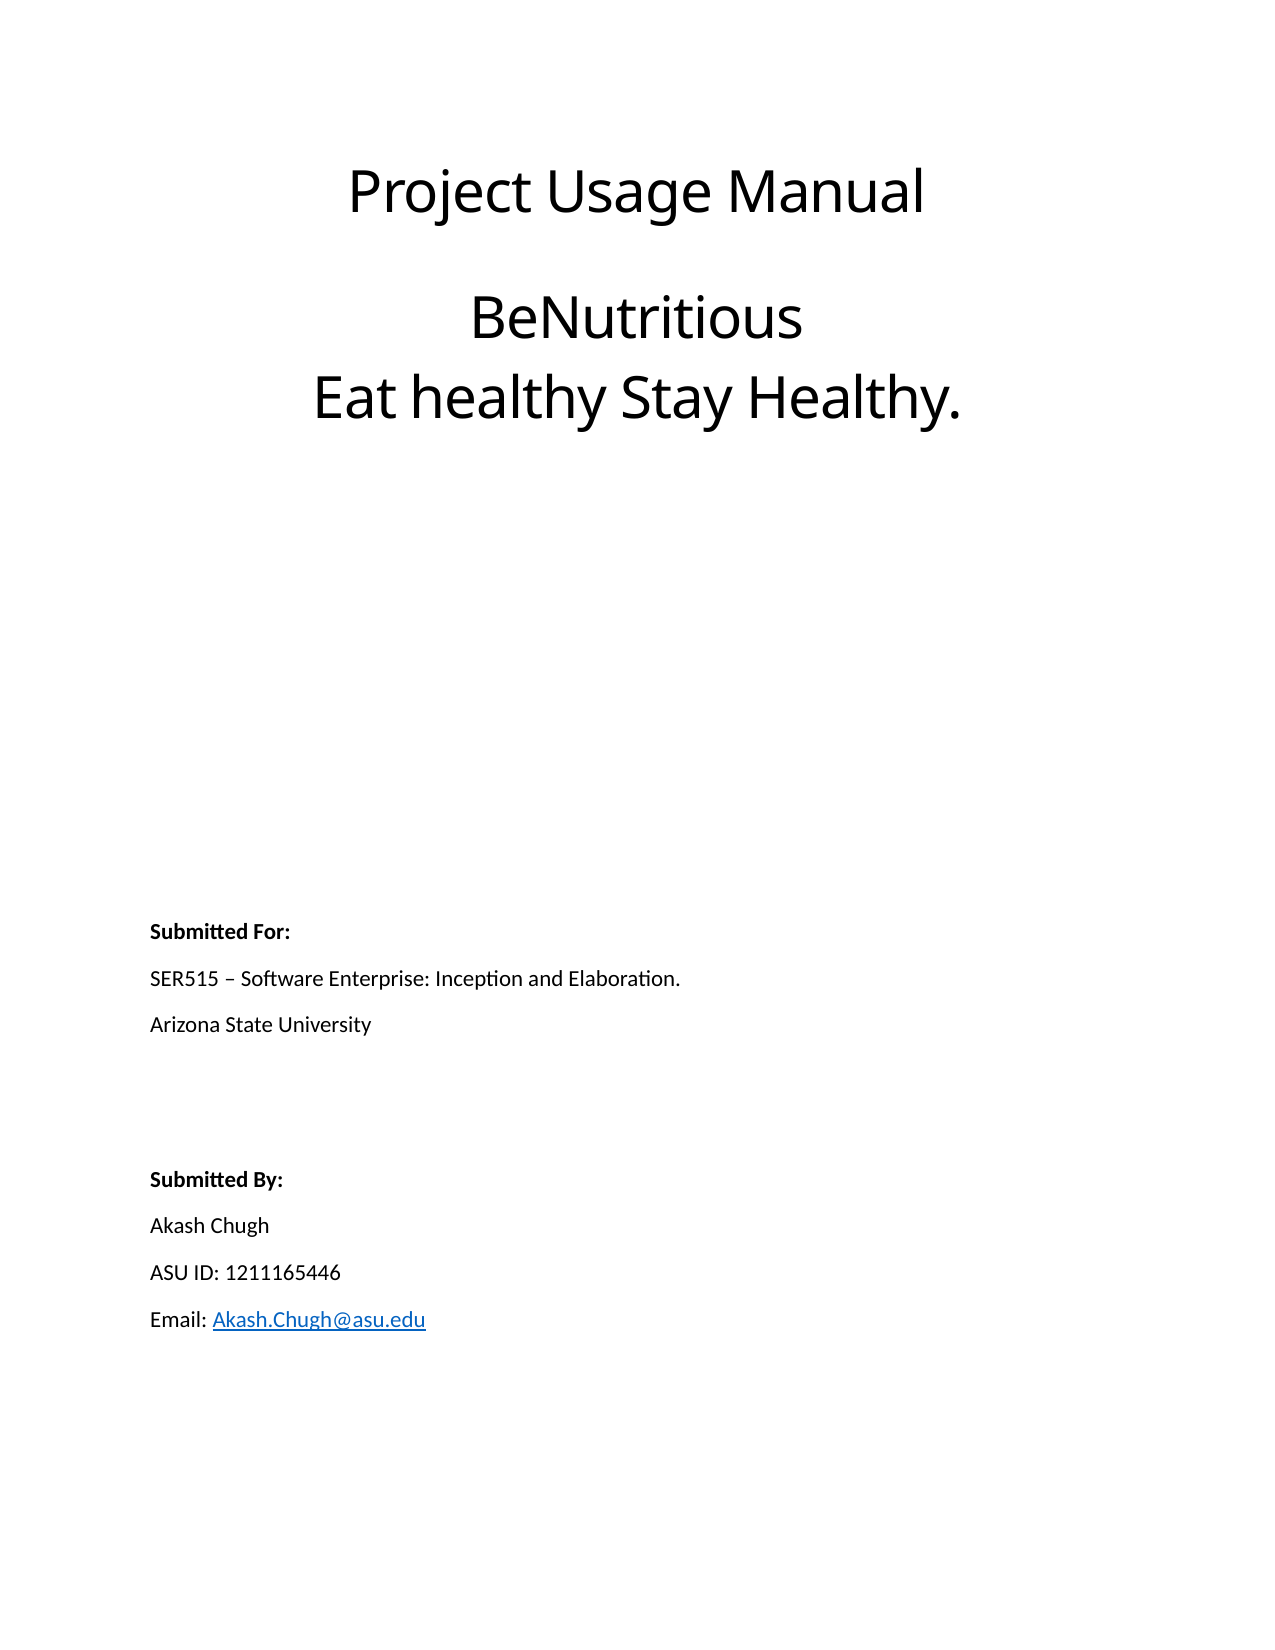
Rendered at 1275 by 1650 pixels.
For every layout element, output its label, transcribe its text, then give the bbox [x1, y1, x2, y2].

text Email: Akash.Chugh@asu.edu [150, 1305, 1125, 1333]
text Submitted For: [150, 917, 1125, 945]
text SER515 – Software Enterprise: Inception and Elaboration. [150, 964, 1125, 992]
text Submitted By: [150, 1165, 1125, 1193]
title BeNutritious [150, 276, 1125, 356]
text ASU ID: 1211165446 [150, 1258, 1125, 1287]
title Project Usage Manual [150, 150, 1125, 229]
text Akash Chugh [150, 1212, 1125, 1240]
text Arizona State University [150, 1011, 1125, 1039]
title Eat healthy Stay Healthy. [150, 356, 1125, 515]
